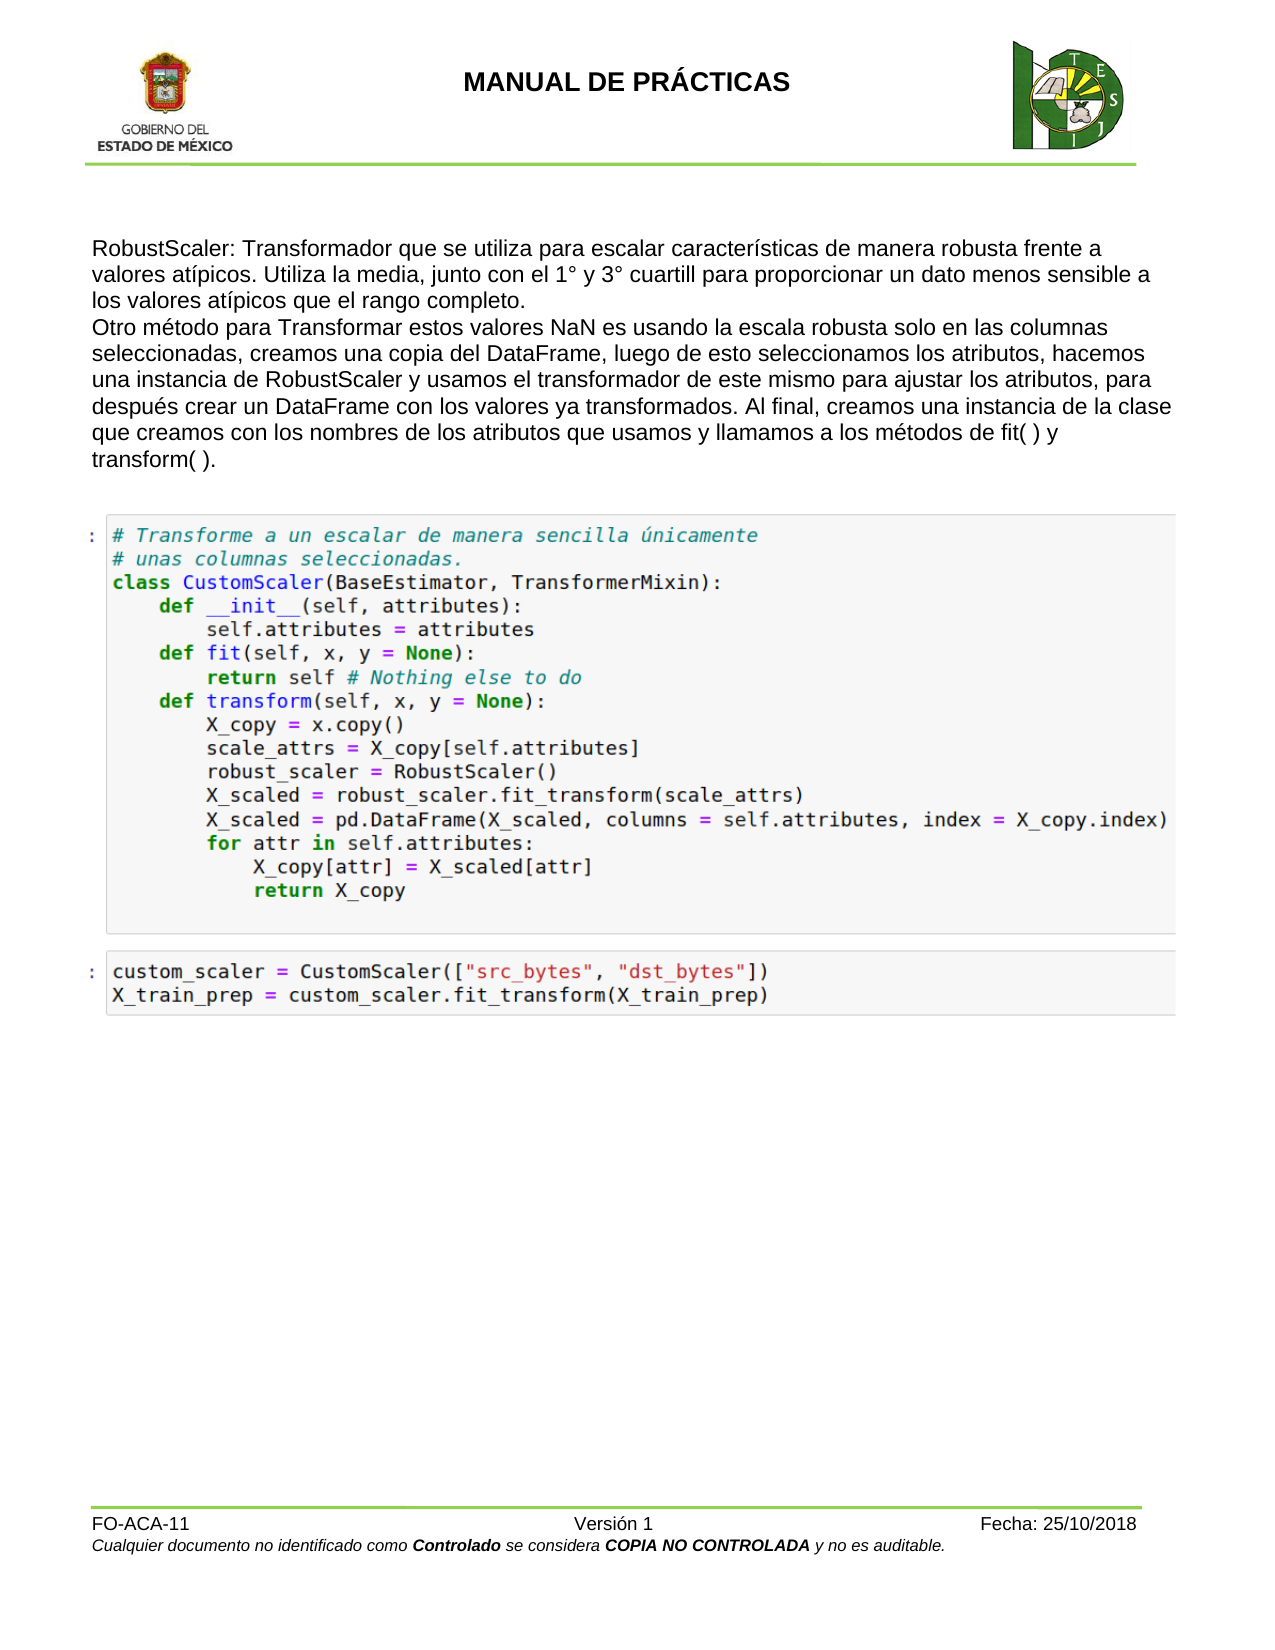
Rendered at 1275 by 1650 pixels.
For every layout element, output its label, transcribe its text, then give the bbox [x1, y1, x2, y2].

picture [89, 41, 235, 160]
text RobustScaler: Transformador que se utiliza para escalar características de manera robusta frente a valores atípicos. Utiliza la media, junto con el 1° y 3° cuartill para proporcionar un dato menos sensible a los valores atípicos que el rango completo. Otro método para Transformar estos valores NaN es usando la escala robusta solo en las columnas seleccionadas, creamos una copia del DataFrame, luego de esto seleccionamos los atributos, hacemos una instancia de RobustScaler y usamos el transformador de este mismo para ajustar los atributos, para después crear un DataFrame con los valores ya transformados. Al final, creamos una instancia de la clase que creamos con los nombres de los atributos que usamos y llamamos a los métodos de fit( ) y transform( ). [92, 235, 1177, 1046]
picture [1012, 40, 1130, 156]
picture [90, 495, 1176, 1021]
